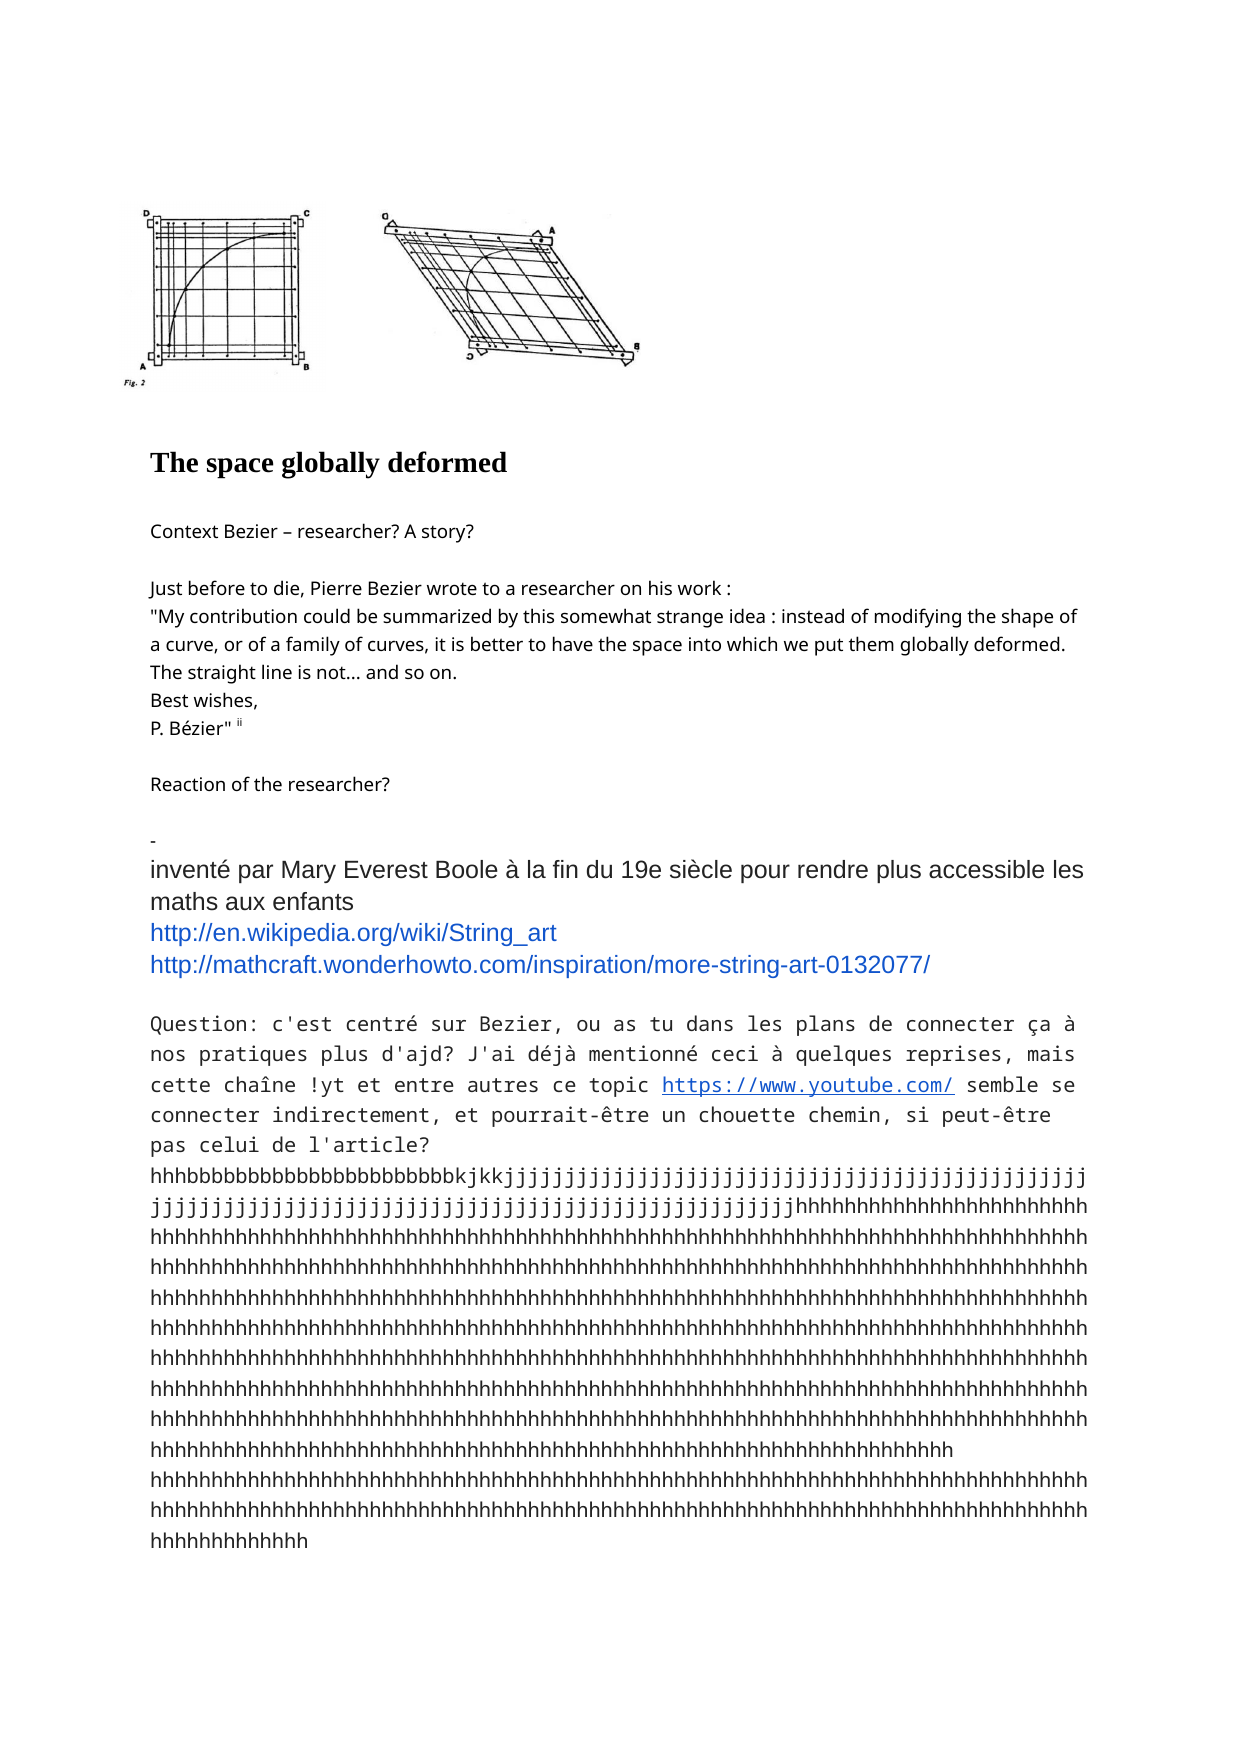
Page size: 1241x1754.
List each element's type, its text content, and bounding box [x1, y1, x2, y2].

picture [118, 201, 326, 392]
text Best wishes, [150, 687, 1091, 712]
text Just before to die, Pierre Bezier wrote to a researcher on his work : [150, 575, 1091, 600]
text P. Bézier" [150, 715, 1091, 741]
picture [369, 204, 661, 377]
text Context Bezier – researcher? A story? [150, 519, 1091, 544]
text Question: c'est centré sur Bezier, ou as tu dans les plans de connecter ça à nos pratiques plus d'ajd? J'ai déjà mentionné ceci à quelques reprises, mais cette chaîne !yt et entre autres ce topic https://www.youtube.com/ semble se connecter indirectement, et pourrait-être un chouette chemin, si peut-être pas celui de l'article?hhhbbbbbbbbbbbbbbbbbbbbbbkjkkjjjjjjjjjjjjjjjjjjjjjjjjjjjjjjjjjjjjjjjjjjjjjjjjjjjjjjjjjjjjjjjjjjjjjjjjjjjjjjjjjjjjjjjjjjjjjjjjjjjjjhhhhhhhhhhhhhhhhhhhhhhhhhhhhhhhhhhhhhhhhhhhhhhhhhhhhhhhhhhhhhhhhhhhhhhhhhhhhhhhhhhhhhhhhhhhhhhhhhhhhhhhhhhhhhhhhhhhhhhhhhhhhhhhhhhhhhhhhhhhhhhhhhhhhhhhhhhhhhhhhhhhhhhhhhhhhhhhhhhhhhhhhhhhhhhhhhhhhhhhhhhhhhhhhhhhhhhhhhhhhhhhhhhhhhhhhhhhhhhhhhhhhhhhhhhhhhhhhhhhhhhhhhhhhhhhhhhhhhhhhhhhhhhhhhhhhhhhhhhhhhhhhhhhhhhhhhhhhhhhhhhhhhhhhhhhhhhhhhhhhhhhhhhhhhhhhhhhhhhhhhhhhhhhhhhhhhhhhhhhhhhhhhhhhhhhhhhhhhhhhhhhhhhhhhhhhhhhhhhhhhhhhhhhhhhhhhhhhhhhhhhhhhhhhhhhhhhhhhhhhhhhhhhhhhhhhhhhhhhhhhhhhhhhhhhhhhhhhhhhhhhhhhhhhhhhhhhhhhhhhhhhhhhhhhhhhhhhhhhhhhhhhhhhhhhhhhhhhhhhhhhhhhhhhhhhhhhhhhhhhhhhhhhhhhhhhhhhhhhhhhhhhhhhhhhhhhhhhhhhhhhhhhhhhh hhhhhhhhhhhhhhhhhhhhhhhhhhhhhhhhhhhhhhhhhhhhhhhhhhhhhhhhhhhhhhhhhhhhhhhhhhhhhhhhhhhhhhhhhhhhhhhhhhhhhhhhhhhhhhhhhhhhhhhhhhhhhhhhhhhhhhhhhhhhhhhhhhhhhhhhhhhhhhhhhhhhhhh [150, 1009, 1091, 1554]
subtitle The space globally deformed [150, 445, 1091, 478]
text inventé par Mary Everest Boole à la fin du 19e siècle pour rendre plus accessible les maths aux enfants http://en.wikipedia.org/wiki/String_art http://mathcraft.wonderhowto.com/inspiration/more-string-art-0132077/ [150, 855, 1091, 978]
text Reaction of the researcher? [150, 771, 1091, 797]
text The straight line is not... and so on. [150, 659, 1091, 684]
text "My contribution could be summarized by this somewhat strange idea : instead of modifying the shape of a curve, or of a family of curves, it is better to have the space into which we put them globally deformed. [150, 603, 1091, 656]
text - [150, 827, 1091, 853]
